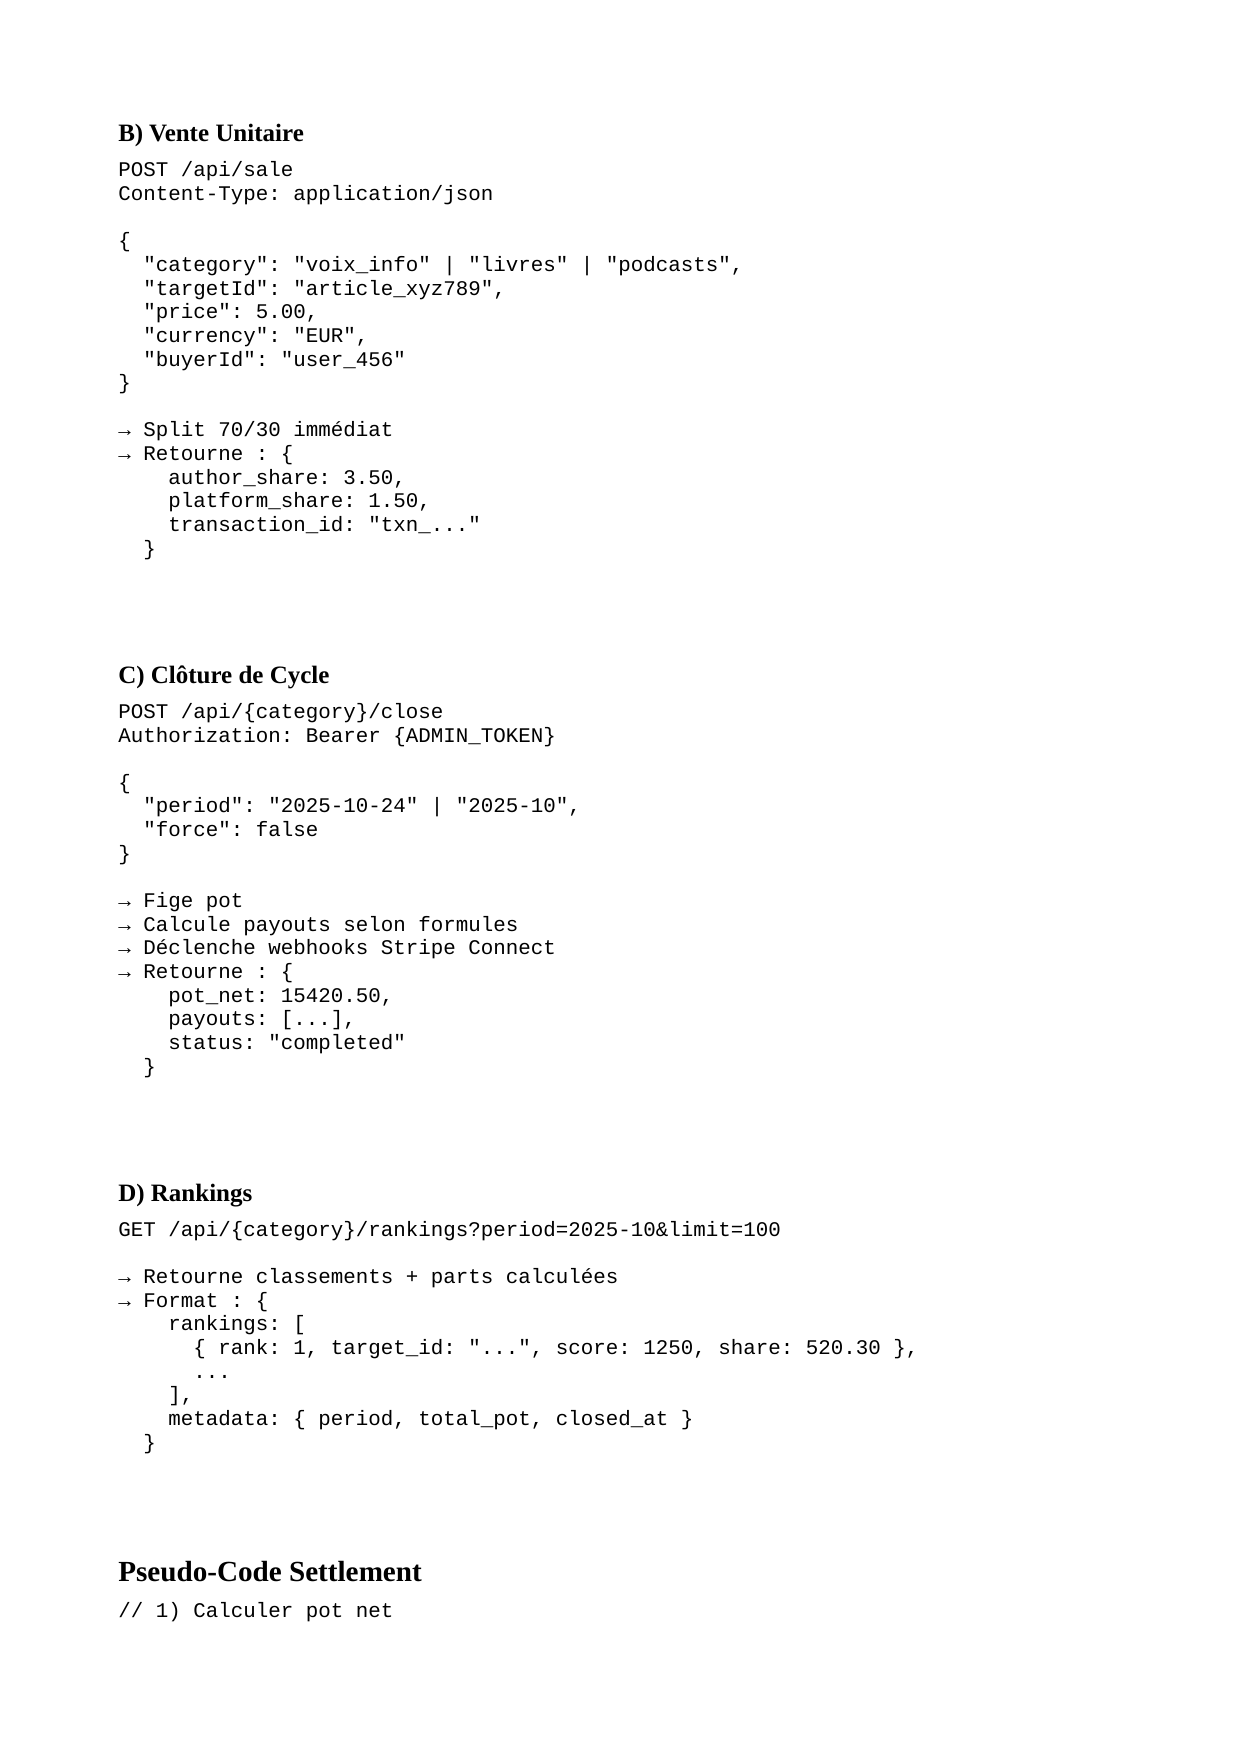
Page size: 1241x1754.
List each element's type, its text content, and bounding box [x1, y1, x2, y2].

text Authorization: Bearer {ADMIN_TOKEN} [118, 724, 1122, 748]
text rankings: [ [118, 1313, 1122, 1337]
text "price": 5.00, [118, 301, 1122, 325]
text transaction_id: "txn_..." [118, 514, 1122, 538]
text → Fige pot [118, 890, 1122, 914]
text "currency": "EUR", [118, 325, 1122, 348]
text Content-Type: application/json [118, 183, 1122, 207]
text } [118, 538, 1122, 561]
text ... [118, 1361, 1122, 1384]
text author_share: 3.50, [118, 467, 1122, 490]
text POST /api/sale [118, 159, 1122, 183]
text POST /api/{category}/close [118, 701, 1122, 724]
text "category": "voix_info" | "livres" | "podcasts", [118, 254, 1122, 278]
text { [118, 230, 1122, 254]
text pot_net: 15420.50, [118, 985, 1122, 1008]
text GET /api/{category}/rankings?period=2025-10&limit=100 [118, 1219, 1122, 1242]
text } [118, 1432, 1122, 1455]
text // 1) Calculer pot net [118, 1600, 1122, 1623]
text { rank: 1, target_id: "...", score: 1250, share: 520.30 }, [118, 1337, 1122, 1361]
text → Retourne : { [118, 443, 1122, 467]
text "targetId": "article_xyz789", [118, 278, 1122, 301]
subtitle B) Vente Unitaire [118, 118, 1122, 147]
text "force": false [118, 819, 1122, 843]
text platform_share: 1.50, [118, 490, 1122, 514]
text payouts: [...], [118, 1008, 1122, 1032]
text → Déclenche webhooks Stripe Connect [118, 937, 1122, 961]
text → Calcule payouts selon formules [118, 914, 1122, 937]
text → Retourne classements + parts calculées [118, 1266, 1122, 1290]
text } [118, 843, 1122, 866]
text { [118, 772, 1122, 796]
text } [118, 1056, 1122, 1079]
subtitle D) Rankings [118, 1178, 1122, 1206]
text metadata: { period, total_pot, closed_at } [118, 1408, 1122, 1432]
text → Retourne : { [118, 961, 1122, 985]
text } [118, 372, 1122, 396]
text ], [118, 1384, 1122, 1408]
text → Format : { [118, 1290, 1122, 1313]
text → Split 70/30 immédiat [118, 419, 1122, 443]
subtitle C) Clôture de Cycle [118, 660, 1122, 688]
text status: "completed" [118, 1032, 1122, 1056]
subtitle Pseudo-Code Settlement [118, 1554, 1122, 1587]
text "buyerId": "user_456" [118, 348, 1122, 372]
text "period": "2025-10-24" | "2025-10", [118, 796, 1122, 819]
